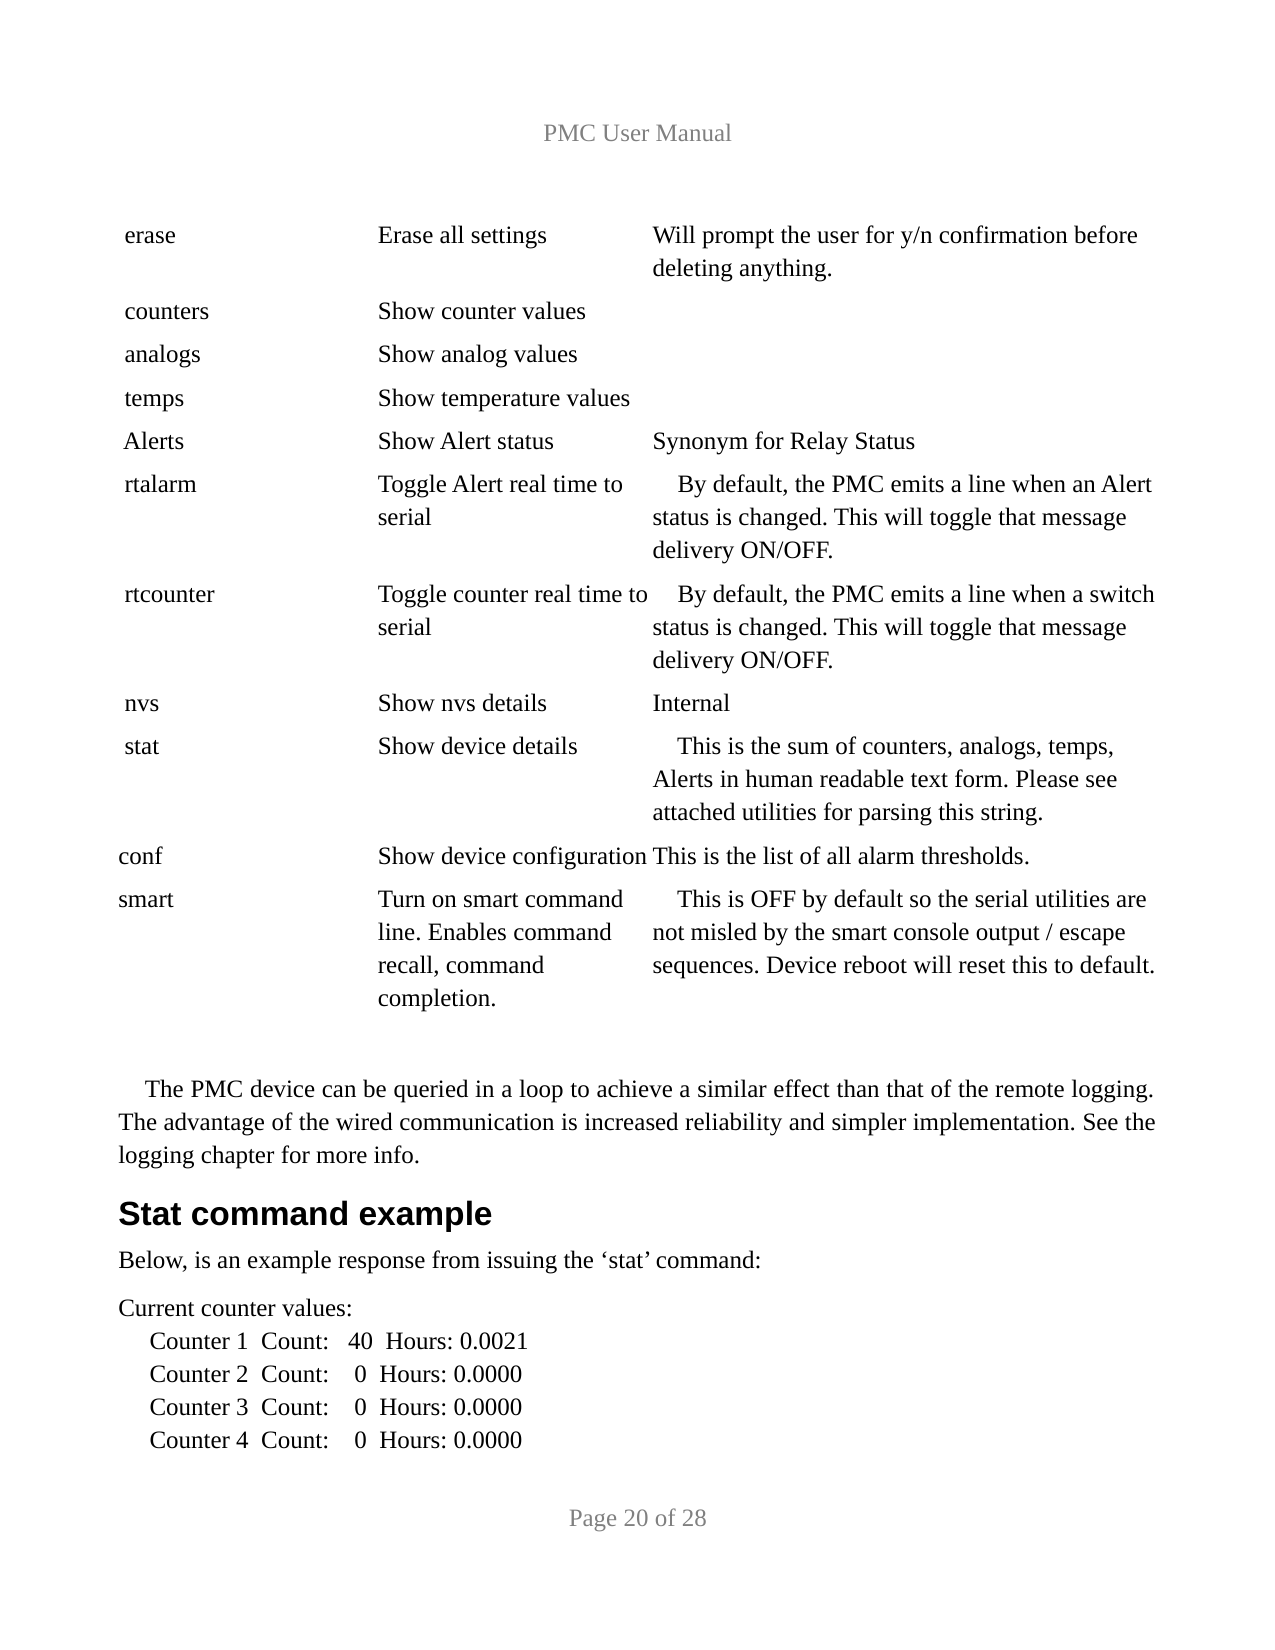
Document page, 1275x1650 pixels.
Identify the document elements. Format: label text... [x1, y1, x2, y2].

subtitle Stat command example [118, 1194, 1157, 1233]
table_cell By default, the PMC emits a line when a switch status is changed. This will toggle that message delivery ON/OFF. [652, 579, 1157, 688]
table_cell Internal [652, 688, 1157, 731]
text Counter 2 Count: 0 Hours: 0.0000 [118, 1359, 1157, 1388]
table_cell smart [118, 884, 378, 1027]
table_cell Show Alert status [378, 426, 652, 469]
text Below, is an example response from issuing the ‘stat’ command: [118, 1245, 1157, 1274]
table_cell counters [118, 296, 378, 339]
table_cell This is OFF by default so the serial utilities are not misled by the smart console output / escape sequences. Device reboot will reset this to default. [652, 884, 1157, 1027]
table_cell [378, 176, 652, 220]
table_cell Show temperature values [378, 383, 652, 426]
table_cell temps [118, 383, 378, 426]
table_cell Show nvs details [378, 688, 652, 731]
table_cell analogs [118, 339, 378, 383]
table_cell [652, 383, 1157, 426]
table_cell Toggle counter real time to serial [378, 579, 652, 688]
table_cell erase [118, 220, 378, 296]
text The PMC device can be queried in a loop to achieve a similar effect than that of the remote logging. The advantage of the wired communication is increased reliability and simpler implementation. See the logging chapter for more info. [118, 1074, 1157, 1169]
table_cell rtcounter [118, 579, 378, 688]
text Counter 4 Count: 0 Hours: 0.0000 [118, 1425, 1157, 1454]
table_cell [652, 176, 1157, 220]
table_cell conf [118, 841, 378, 884]
table_cell This is the list of all alarm thresholds. [652, 841, 1157, 884]
table_cell This is the sum of counters, analogs, temps, Alerts in human readable text form. Please see attached utilities for parsing this string. [652, 731, 1157, 841]
table_cell Erase all settings [378, 220, 652, 296]
table_cell [652, 339, 1157, 383]
text Current counter values: [118, 1293, 1157, 1322]
table_cell Will prompt the user for y/n confirmation before deleting anything. [652, 220, 1157, 296]
text Counter 3 Count: 0 Hours: 0.0000 [118, 1392, 1157, 1421]
table_cell [118, 176, 378, 220]
table_cell Show device details [378, 731, 652, 841]
table_cell stat [118, 731, 378, 841]
text Counter 1 Count: 40 Hours: 0.0021 [118, 1326, 1157, 1354]
table_cell rtalarm [118, 469, 378, 579]
table_cell Toggle Alert real time to serial [378, 469, 652, 579]
table_cell Synonym for Relay Status [652, 426, 1157, 469]
table_cell Turn on smart command line. Enables command recall, command completion. [378, 884, 652, 1027]
table_cell Show analog values [378, 339, 652, 383]
table_cell Show device configuration [378, 841, 652, 884]
table_cell nvs [118, 688, 378, 731]
table_cell [652, 296, 1157, 339]
table_cell Show counter values [378, 296, 652, 339]
table_cell By default, the PMC emits a line when an Alert status is changed. This will toggle that message delivery ON/OFF. [652, 469, 1157, 579]
table_cell Alerts [118, 426, 378, 469]
